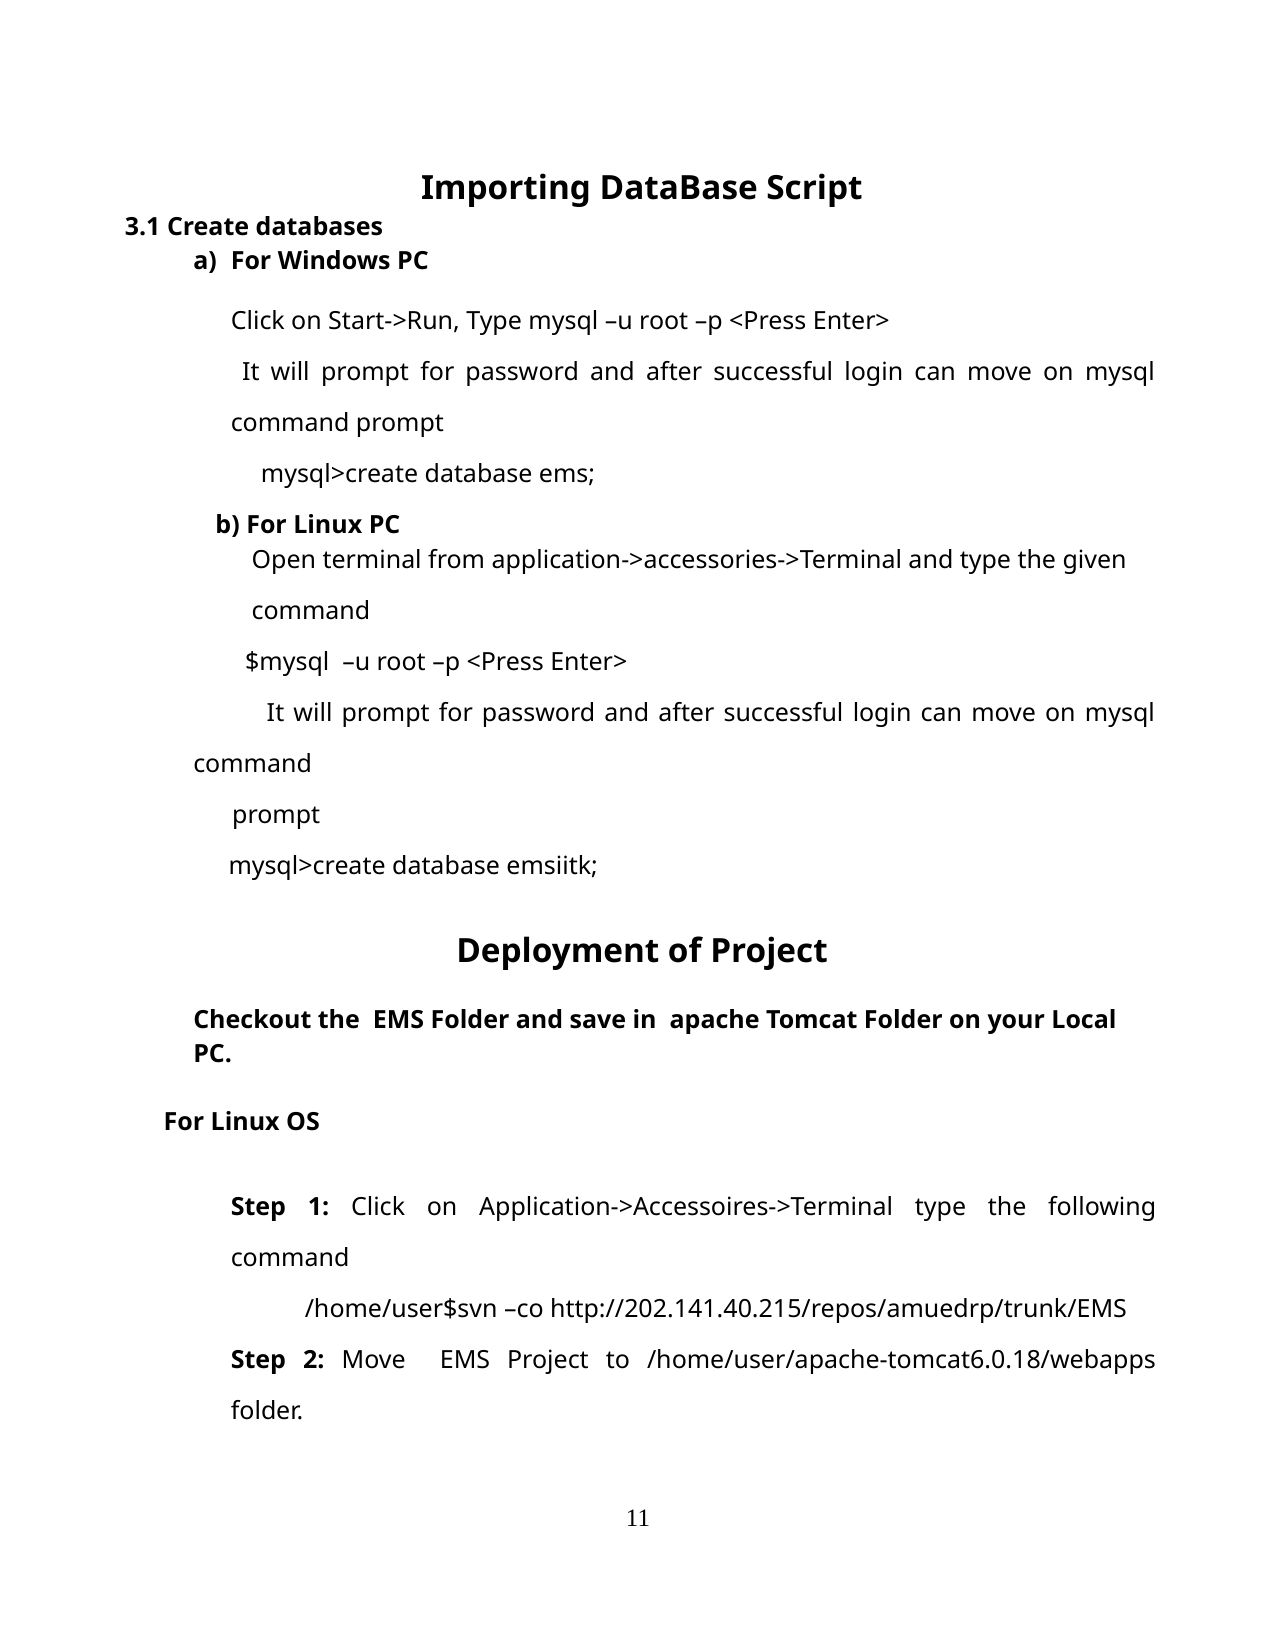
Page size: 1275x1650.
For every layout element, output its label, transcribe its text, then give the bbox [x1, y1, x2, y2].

text 3.1 Create databases [118, 209, 1157, 243]
text Deployment of Project [118, 927, 1157, 973]
text mysql>create database emsiitk; [118, 847, 1157, 882]
text Step 2: Move EMS Project to /home/user/apache-tomcat6.0.18/webapps folder. [231, 1342, 1157, 1427]
text It will prompt for password and after successful login can move on mysql command prompt [231, 354, 1157, 439]
list For Windows PC [193, 243, 1157, 277]
text mysql>create database ems; [118, 456, 1157, 490]
list Checkout the EMS Folder and save in apache Tomcat Folder on your Local PC. [156, 1001, 1157, 1069]
text /home/user$svn –co http://202.141.40.215/repos/amuedrp/trunk/EMS [231, 1291, 1157, 1325]
text Importing DataBase Script [118, 163, 1157, 209]
text Step 1: Click on Application->Accessoires->Terminal type the following command [231, 1189, 1157, 1274]
text Open terminal from application->accessories->Terminal and type the given [193, 541, 1157, 575]
text It will prompt for password and after successful login can move on mysql command [193, 694, 1157, 779]
text b) For Linux PC [118, 507, 1157, 541]
text prompt [193, 796, 1157, 831]
text For Linux OS [118, 1104, 1157, 1138]
text Click on Start->Run, Type mysql –u root –p <Press Enter> [231, 303, 1157, 337]
text $mysql –u root –p <Press Enter> [193, 643, 1157, 677]
text command [193, 592, 1157, 626]
